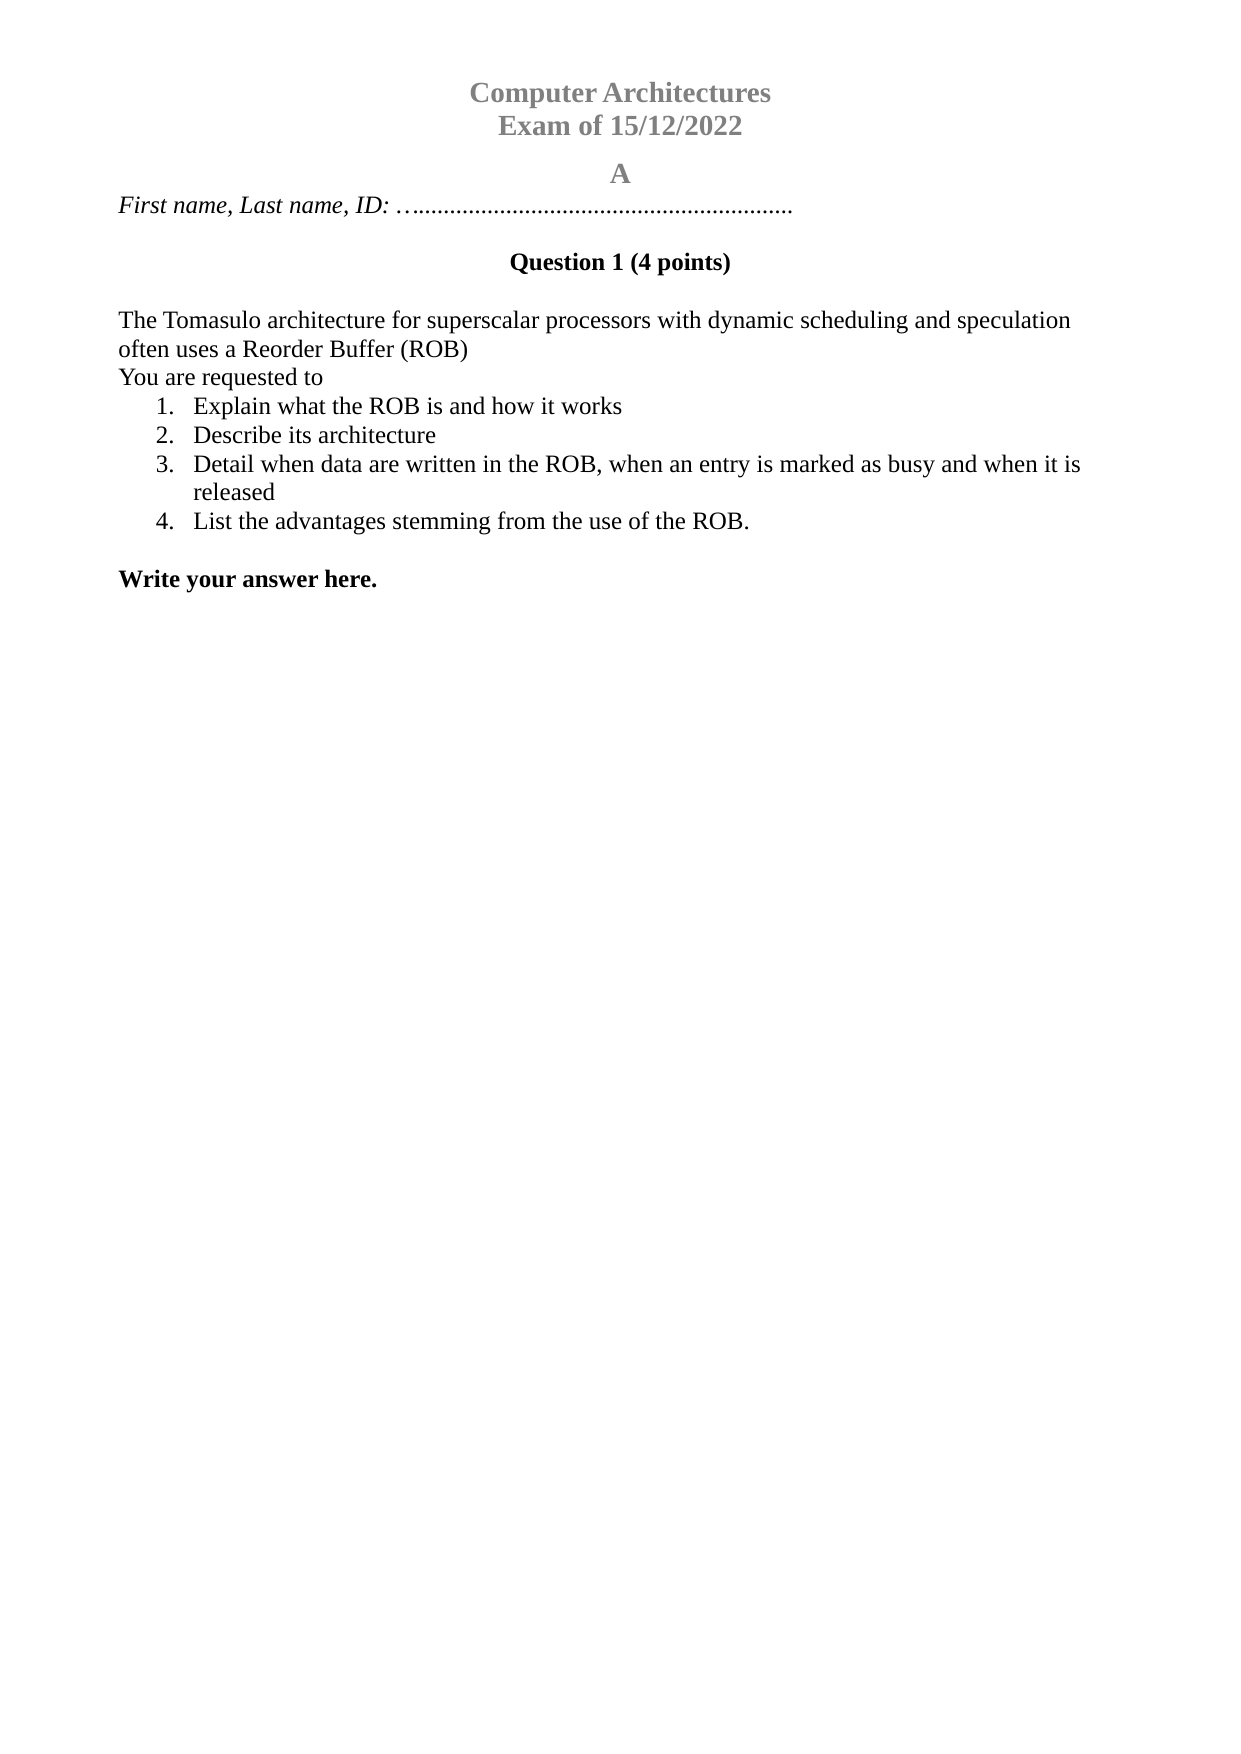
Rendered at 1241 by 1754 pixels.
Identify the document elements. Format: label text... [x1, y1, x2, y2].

text Question 1 (4 points) [118, 247, 1122, 276]
text You are requested to [118, 362, 1122, 391]
list List the advantages stemming from the use of the ROB. [156, 506, 1122, 535]
text First name, Last name, ID: …............................................................ [118, 190, 1122, 219]
list Detail when data are written in the ROB, when an entry is marked as busy and when it is released [156, 449, 1122, 506]
list Describe its architecture [156, 420, 1122, 449]
list Explain what the ROB is and how it works [156, 391, 1122, 420]
text The Tomasulo architecture for superscalar processors with dynamic scheduling and speculation often uses a Reorder Buffer (ROB) [118, 305, 1122, 362]
text Write your answer here. [118, 564, 1122, 592]
